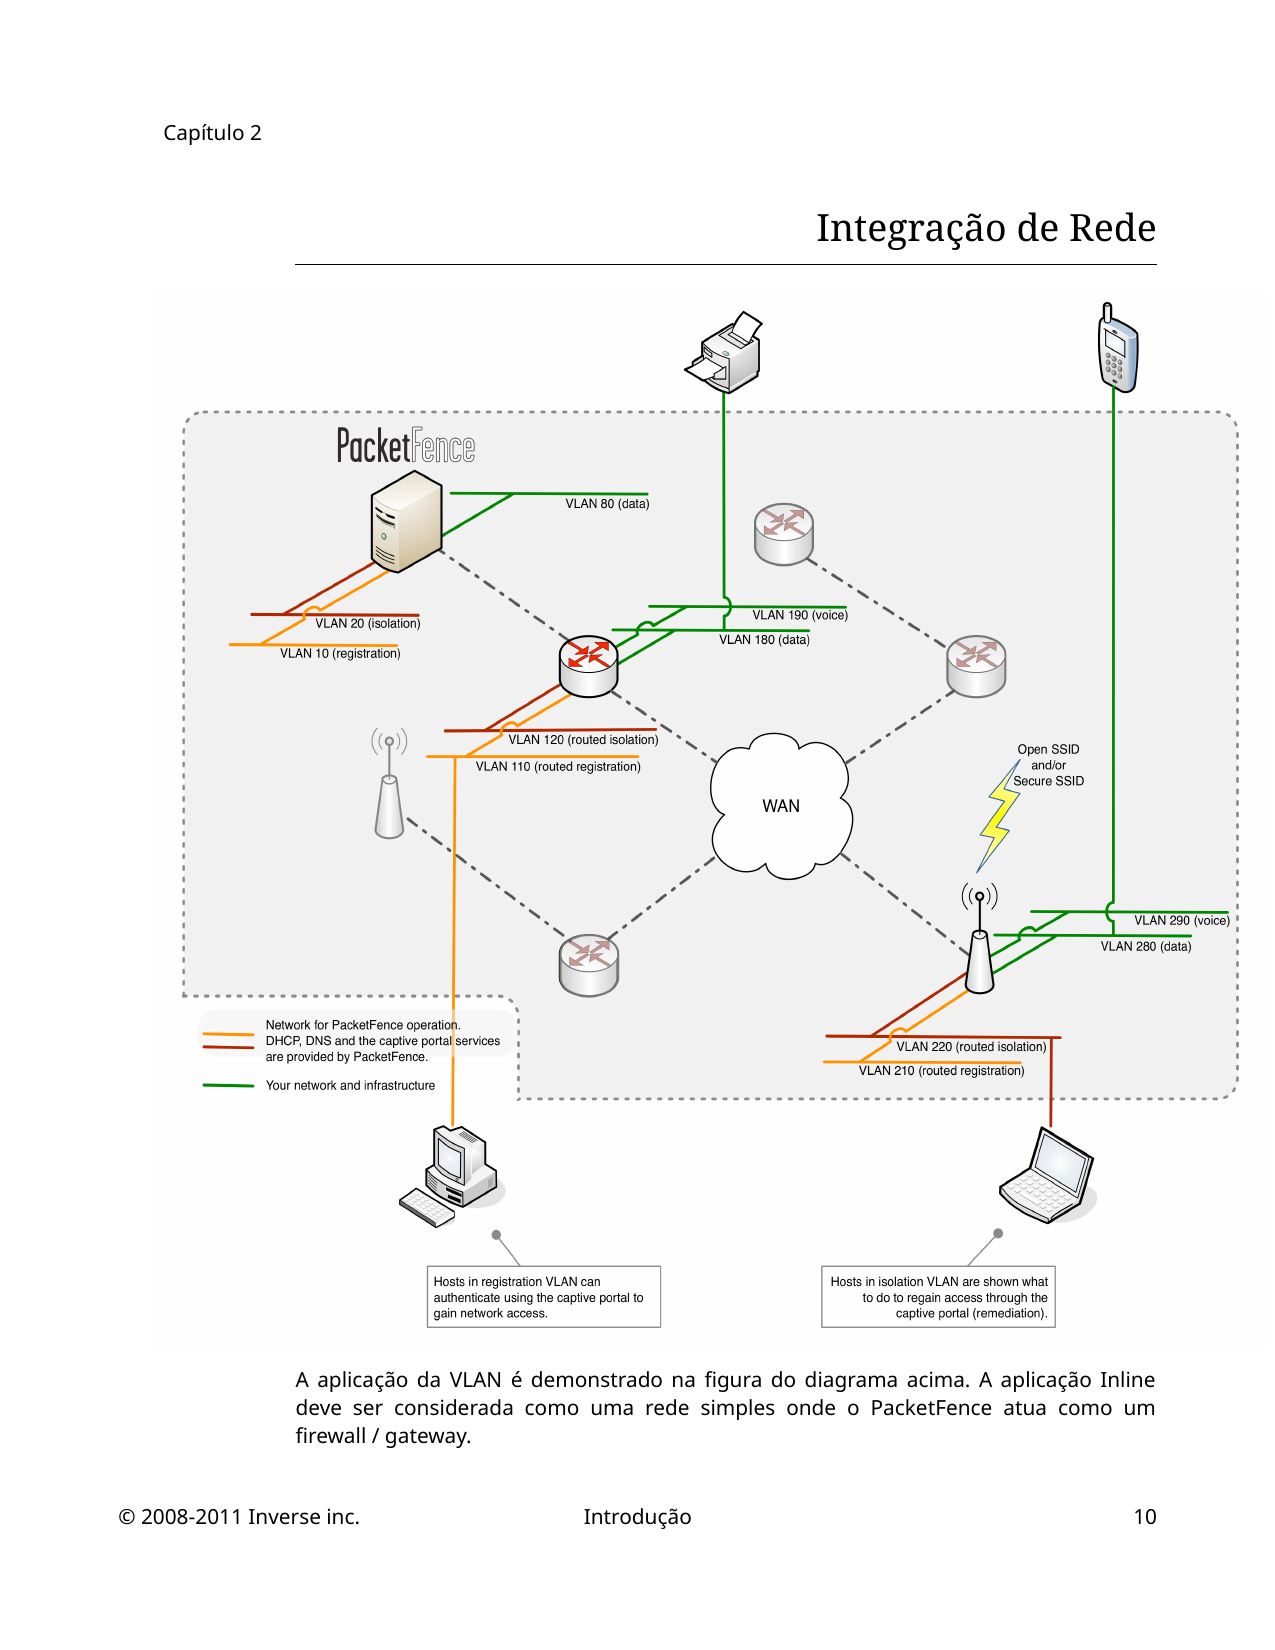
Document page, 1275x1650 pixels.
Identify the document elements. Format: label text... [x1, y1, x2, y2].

text A aplicação da VLAN é demonstrado na figura do diagrama acima. A aplicação Inline deve ser considerada como uma rede simples onde o PacketFence atua como um firewall / gateway. [295, 1349, 1157, 1450]
picture [169, 307, 1268, 1349]
subtitle Integração de Rede [295, 201, 1157, 264]
